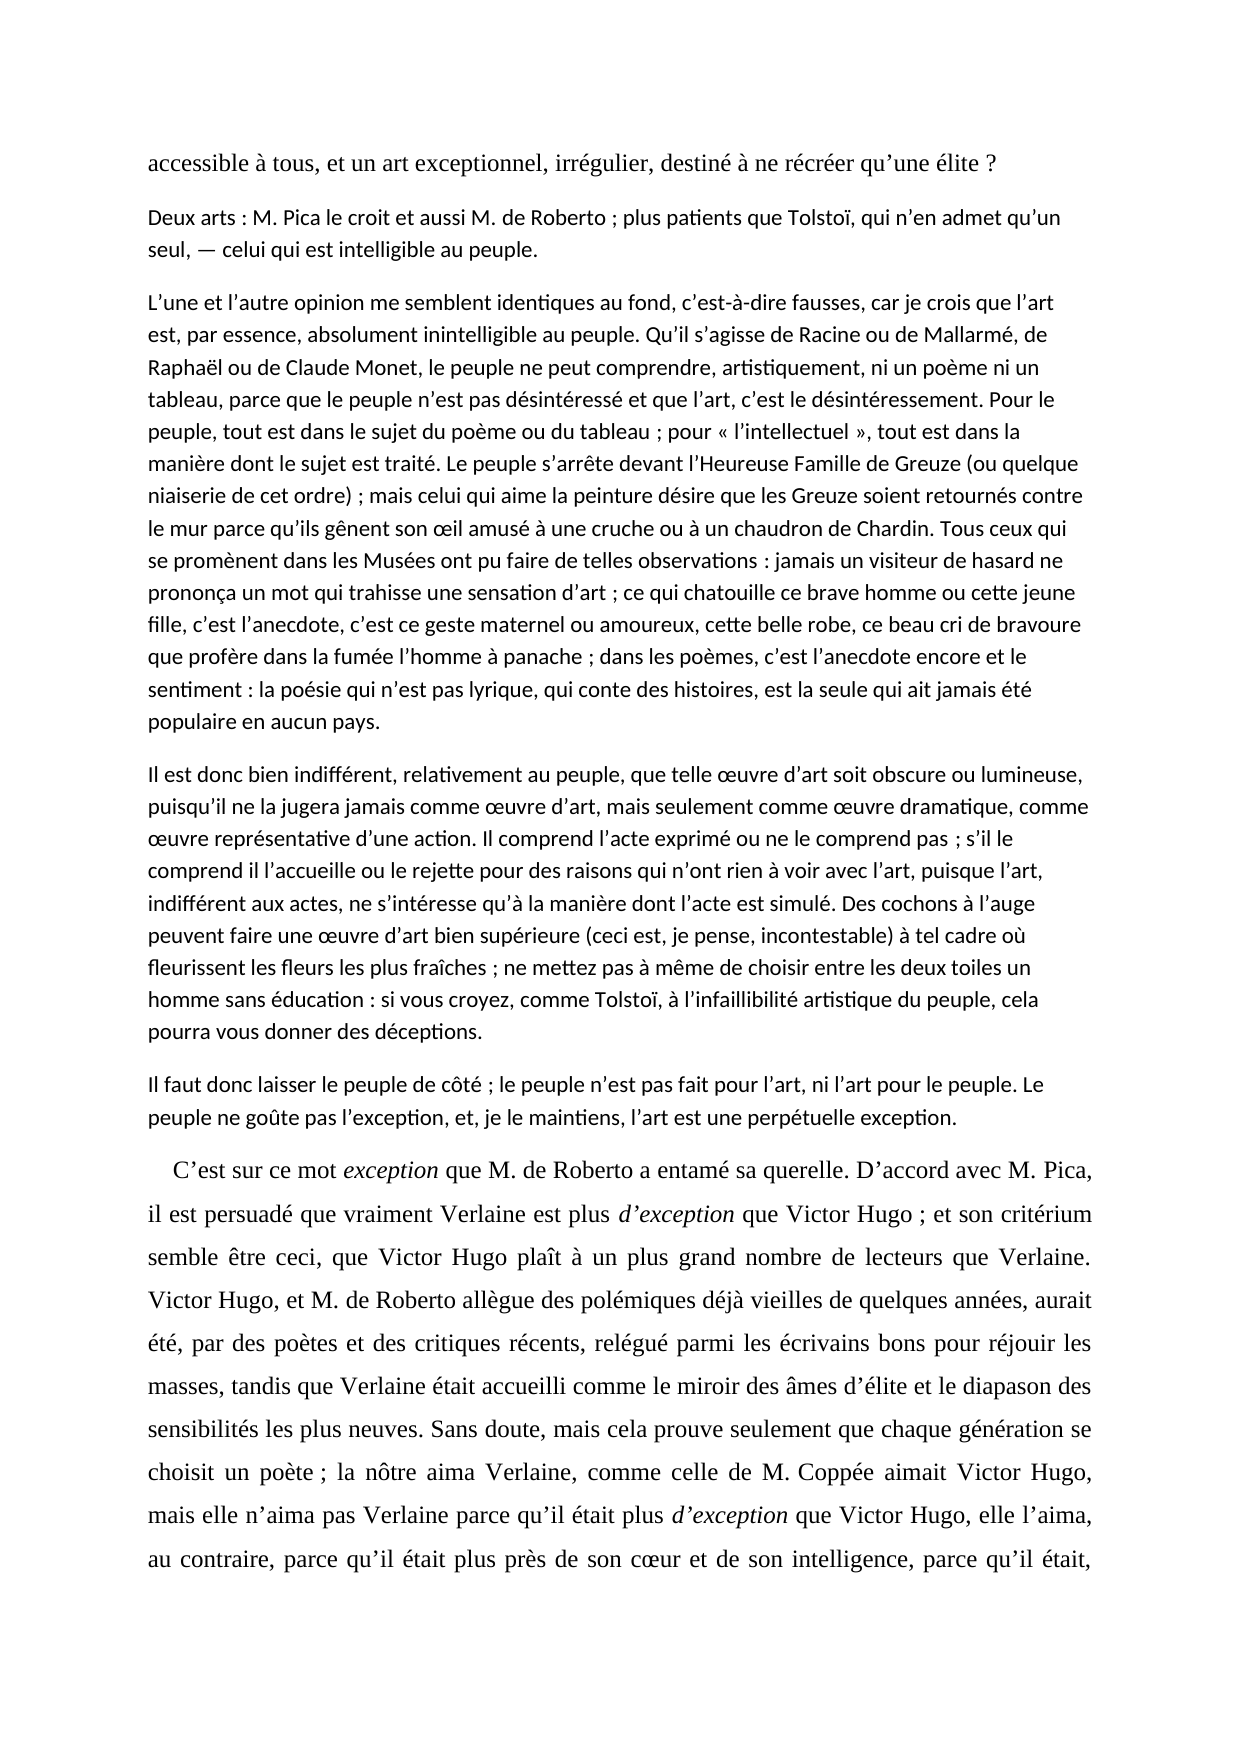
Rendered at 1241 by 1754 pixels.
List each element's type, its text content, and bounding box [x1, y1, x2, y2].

text C’est sur ce mot exception que M. de Roberto a entamé sa querelle. D’accord avec M. Pica, il est persuadé que vraiment Verlaine est plus d’exception que Victor Hugo ; et son critérium semble être ceci, que Victor Hugo plaît à un plus grand nombre de lecteurs que Verlaine. Victor Hugo, et M. de Roberto allègue des polémiques déjà vieilles de quelques années, aurait été, par des poètes et des critiques récents, relégué parmi les écrivains bons pour réjouir les masses, tandis que Verlaine était accueilli comme le miroir des âmes d’élite et le diapason des sensibilités les plus neuves. Sans doute, mais cela prouve seulement que chaque génération se choisit un poète ; la nôtre aima Verlaine, comme celle de M. Coppée aimait Victor Hugo, mais elle n’aima pas Verlaine parce qu’il était plus d’exception que Victor Hugo, elle l’aima, au contraire, parce qu’il était plus près de son cœur et de son intelligence, parce qu’il était, [148, 1156, 1093, 1572]
text accessible à tous, et un art exceptionnel, irrégulier, destiné à ne récréer qu’une élite ? [148, 148, 1093, 176]
text Il faut donc laisser le peuple de côté ; le peuple n’est pas fait pour l’art, ni l’art pour le peuple. Le peuple ne goûte pas l’exception, et, je le maintiens, l’art est une perpétuelle exception. [148, 1070, 1093, 1131]
text L’une et l’autre opinion me semblent identiques au fond, c’est-à-dire fausses, car je crois que l’art est, par essence, absolument inintelligible au peuple. Qu’il s’agisse de Racine ou de Mallarmé, de Raphaël ou de Claude Monet, le peuple ne peut comprendre, artistiquement, ni un poème ni un tableau, parce que le peuple n’est pas désintéressé et que l’art, c’est le désintéressement. Pour le peuple, tout est dans le sujet du poème ou du tableau ; pour « l’intellectuel », tout est dans la manière dont le sujet est traité. Le peuple s’arrête devant l’Heureuse Famille de Greuze (ou quelque niaiserie de cet ordre) ; mais celui qui aime la peinture désire que les Greuze soient retournés contre le mur parce qu’ils gênent son œil amusé à une cruche ou à un chaudron de Chardin. Tous ceux qui se promènent dans les Musées ont pu faire de telles observations : jamais un visiteur de hasard ne prononça un mot qui trahisse une sensation d’art ; ce qui chatouille ce brave homme ou cette jeune fille, c’est l’anecdote, c’est ce geste maternel ou amoureux, cette belle robe, ce beau cri de bravoure que profère dans la fumée l’homme à panache ; dans les poèmes, c’est l’anecdote encore et le sentiment : la poésie qui n’est pas lyrique, qui conte des histoires, est la seule qui ait jamais été populaire en aucun pays. [148, 288, 1093, 735]
text Il est donc bien indifférent, relativement au peuple, que telle œuvre d’art soit obscure ou lumineuse, puisqu’il ne la jugera jamais comme œuvre d’art, mais seulement comme œuvre dramatique, comme œuvre représentative d’une action. Il comprend l’acte exprimé ou ne le comprend pas ; s’il le comprend il l’accueille ou le rejette pour des raisons qui n’ont rien à voir avec l’art, puisque l’art, indifférent aux actes, ne s’intéresse qu’à la manière dont l’acte est simulé. Des cochons à l’auge peuvent faire une œuvre d’art bien supérieure (ceci est, je pense, incontestable) à tel cadre où fleurissent les fleurs les plus fraîches ; ne mettez pas à même de choisir entre les deux toiles un homme sans éducation : si vous croyez, comme Tolstoï, à l’infaillibilité artistique du peuple, cela pourra vous donner des déceptions. [148, 760, 1093, 1045]
text Deux arts : M. Pica le croit et aussi M. de Roberto ; plus patients que Tolstoï, qui n’en admet qu’un seul, — celui qui est intelligible au peuple. [148, 203, 1093, 263]
